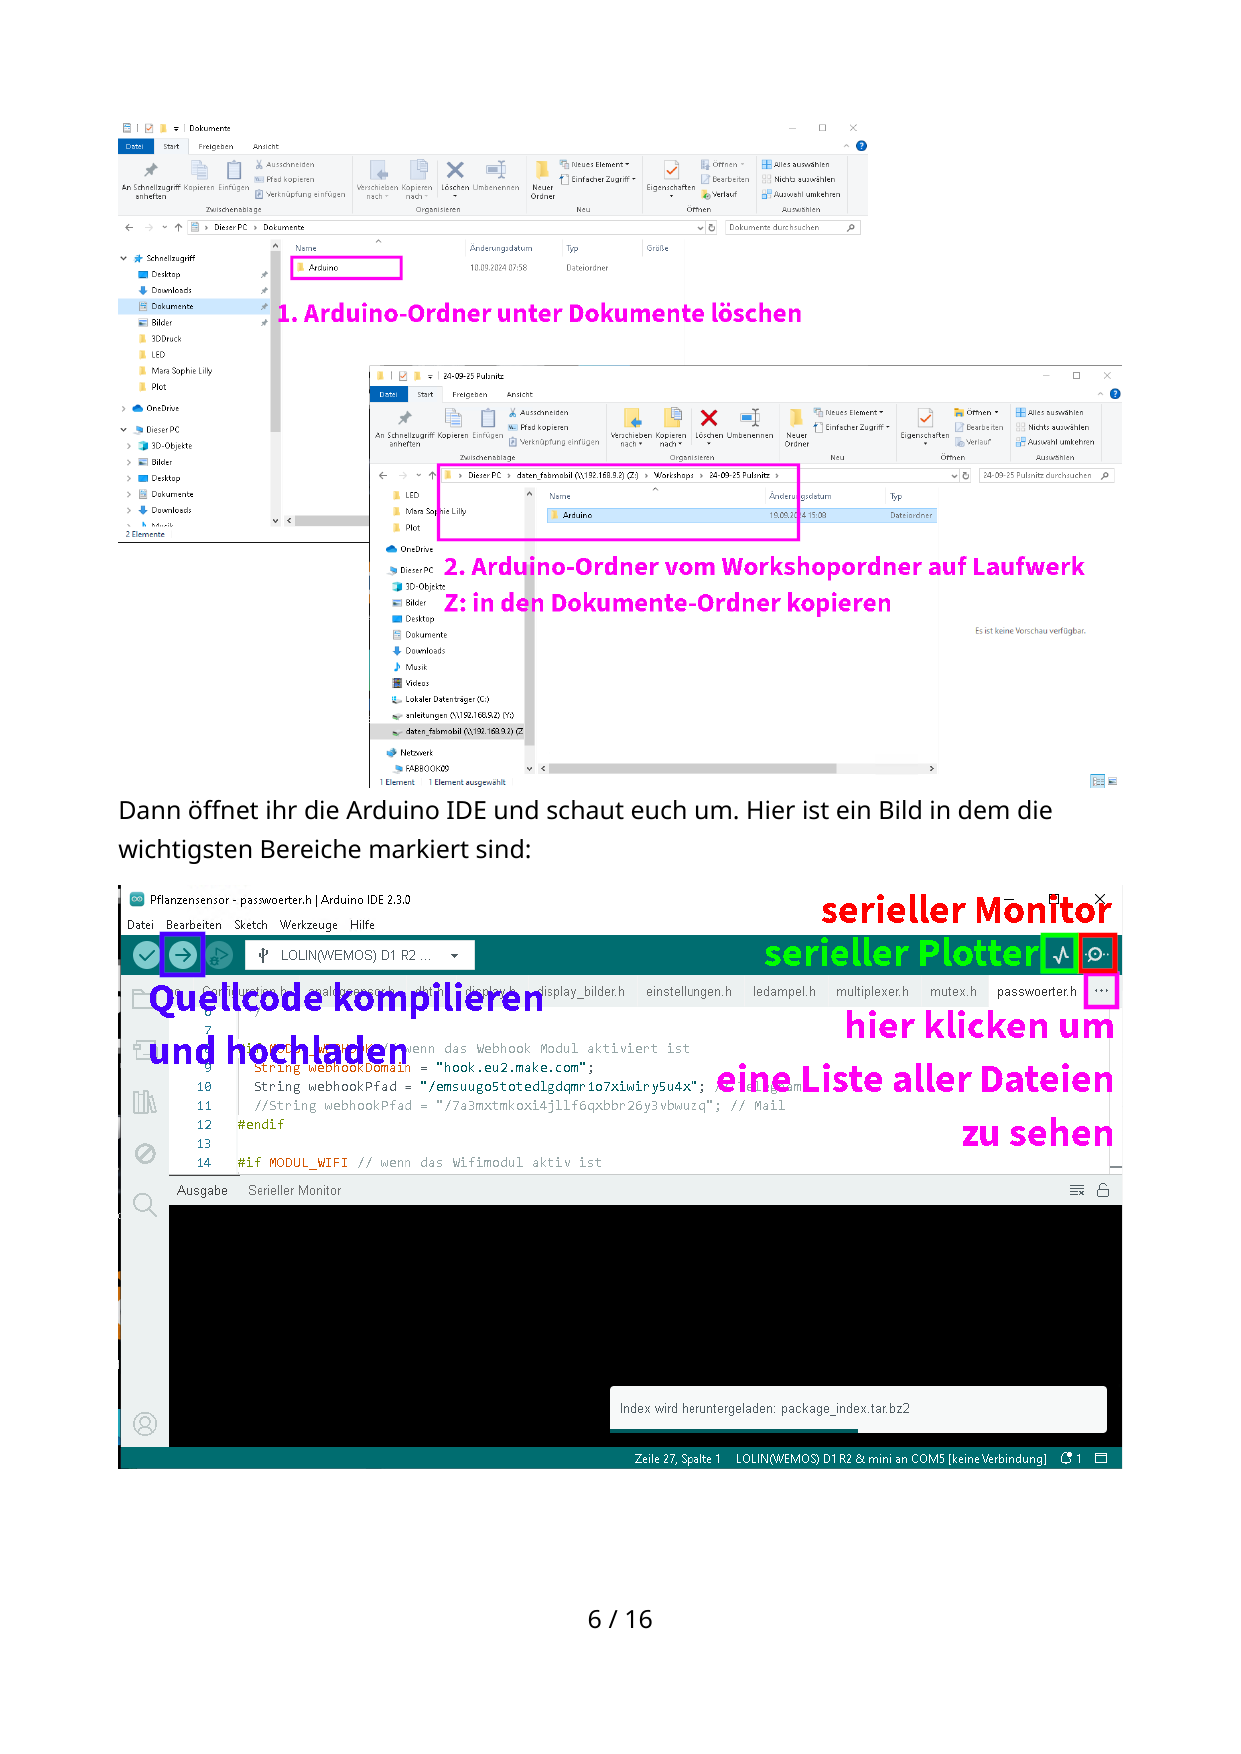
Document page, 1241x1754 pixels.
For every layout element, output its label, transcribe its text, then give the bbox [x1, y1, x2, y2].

picture [118, 885, 1123, 1469]
picture [118, 118, 1123, 788]
text Dann öffnet ihr die Arduino IDE und schaut euch um. Hier ist ein Bild in dem die wichtigsten Bereiche markiert sind: [118, 788, 1122, 866]
